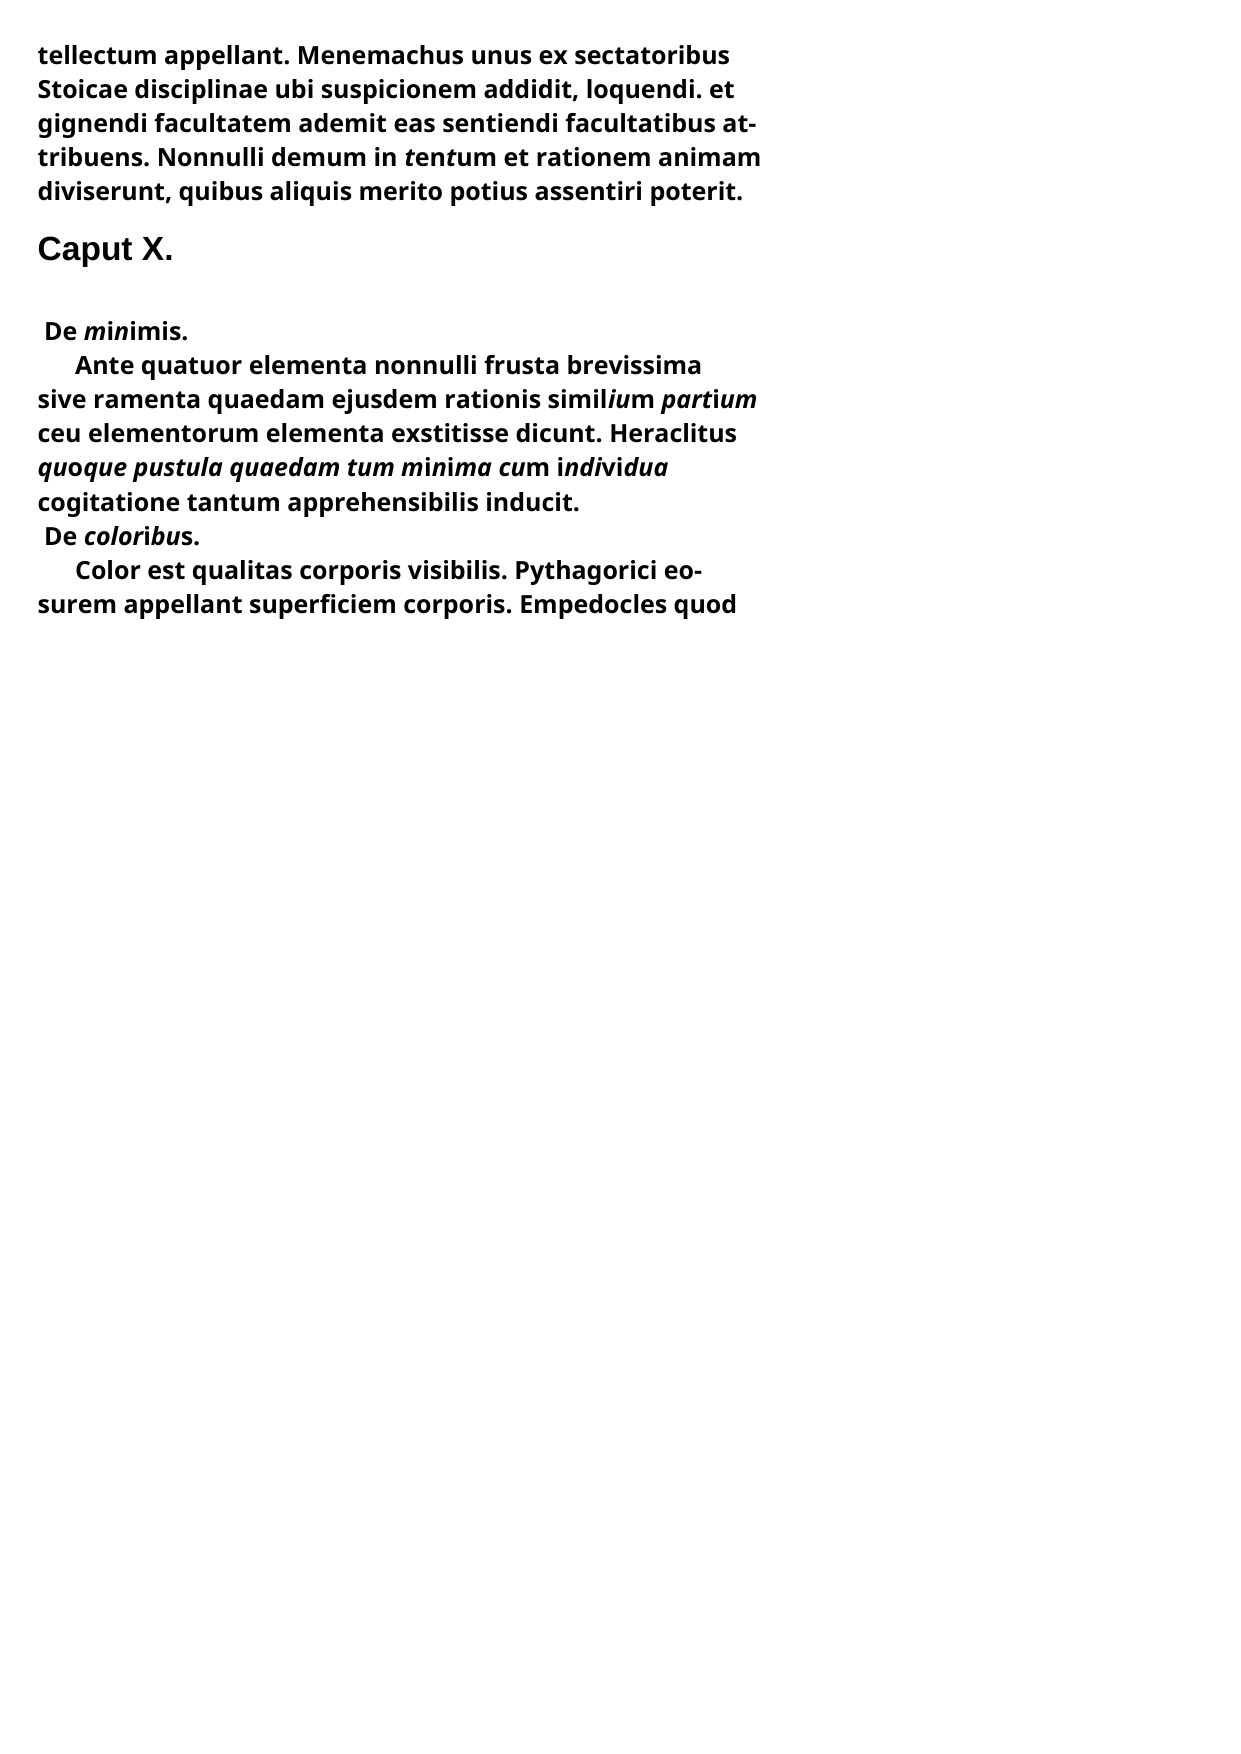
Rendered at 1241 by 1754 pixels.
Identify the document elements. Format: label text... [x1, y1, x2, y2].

subtitle Caput X. [37, 229, 1203, 267]
text De coloribus. [37, 518, 1203, 552]
text Color est qualitas corporis visibilis. Pythagorici eo- surem appellant superficiem corporis. Empedocles quod [37, 552, 1203, 620]
text tellectum appellant. Menemachus unus ex sectatoribus Stoicae disciplinae ubi suspicionem addidit, loquendi. et gignendi facultatem ademit eas sentiendi facultatibus at- tribuens. Nonnulli demum in tentum et rationem animam diviserunt, quibus aliquis merito potius assentiri poterit. [37, 37, 1203, 208]
text De minimis. [37, 280, 1203, 348]
text Ante quatuor elementa nonnulli frusta brevissima sive ramenta quaedam ejusdem rationis similium partium ceu elementorum elementa exstitisse dicunt. Heraclitus quoque pustula quaedam tum minima cum individua cogitatione tantum apprehensibilis inducit. [37, 348, 1203, 518]
